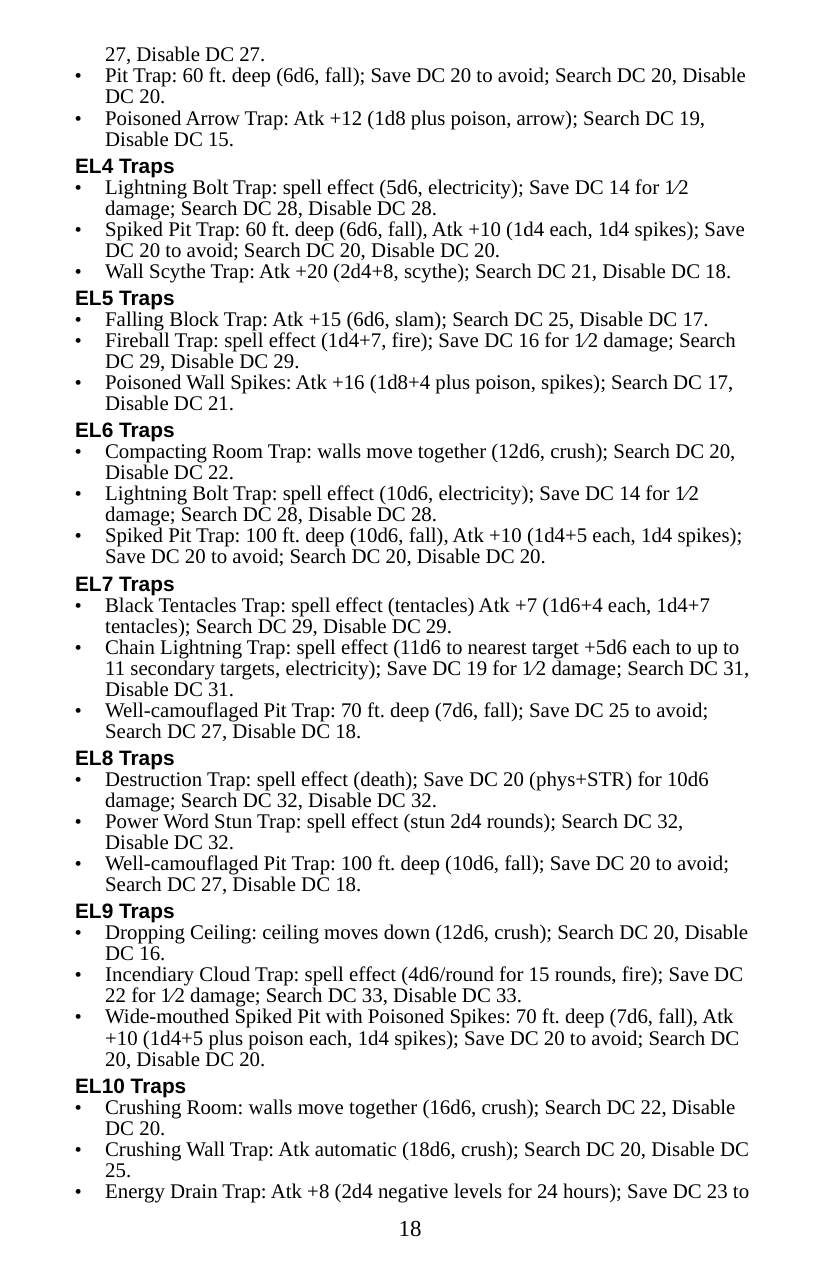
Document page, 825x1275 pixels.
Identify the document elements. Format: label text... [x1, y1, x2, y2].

subtitle EL8 Traps [75, 748, 750, 769]
list Poisoned Arrow Trap: Atk +12 (1d8 plus poison, arrow); Search DC 19, Disable DC 15. [75, 108, 750, 150]
list Poisoned Wall Spikes: Atk +16 (1d8+4 plus poison, spikes); Search DC 17, Disable DC 21. [75, 373, 750, 415]
subtitle EL4 Traps [75, 156, 750, 177]
list Spiked Pit Trap: 100 ft. deep (10d6, fall), Atk +10 (1d4+5 each, 1d4 spikes); Save DC 20 to avoid; Search DC 20, Disable DC 20. [75, 526, 750, 568]
list Crushing Wall Trap: Atk automatic (18d6, crush); Search DC 20, Disable DC 25. [75, 1139, 750, 1181]
list Dropping Ceiling: ceiling moves down (12d6, crush); Search DC 20, Disable DC 16. [75, 923, 750, 965]
list Destruction Trap: spell effect (death); Save DC 20 (phys+STR) for 10d6 damage; Search DC 32, Disable DC 32. [75, 769, 750, 812]
list Compacting Room Trap: walls move together (12d6, crush); Search DC 20, Disable DC 22. [75, 442, 750, 484]
list Falling Block Trap: Atk +15 (6d6, slam); Search DC 25, Disable DC 17. [75, 309, 750, 331]
list Lightning Bolt Trap: spell effect (5d6, electricity); Save DC 14 for 1⁄2 damage; Search DC 28, Disable DC 28. [75, 177, 750, 219]
list Crushing Room: walls move together (16d6, crush); Search DC 22, Disable DC 20. [75, 1097, 750, 1139]
subtitle EL10 Traps [75, 1076, 750, 1097]
list Spiked Pit Trap: 60 ft. deep (6d6, fall), Atk +10 (1d4 each, 1d4 spikes); Save DC 20 to avoid; Search DC 20, Disable DC 20. [75, 219, 750, 261]
list Well-camouflaged Pit Trap: 100 ft. deep (10d6, fall); Save DC 20 to avoid; Search DC 27, Disable DC 18. [75, 854, 750, 896]
list Wall Scythe Trap: Atk +20 (2d4+8, scythe); Search DC 21, Disable DC 18. [75, 261, 750, 282]
list Chain Lightning Trap: spell effect (11d6 to nearest target +5d6 each to up to 11 secondary targets, electricity); Save DC 19 for 1⁄2 damage; Search DC 31, Disable DC 31. [75, 637, 750, 700]
subtitle EL9 Traps [75, 902, 750, 923]
subtitle EL5 Traps [75, 288, 750, 309]
list Power Word Stun Trap: spell effect (stun 2d4 rounds); Search DC 32, Disable DC 32. [75, 812, 750, 854]
list Lightning Bolt Trap: spell effect (10d6, electricity); Save DC 14 for 1⁄2 damage; Search DC 28, Disable DC 28. [75, 484, 750, 526]
subtitle EL7 Traps [75, 574, 750, 595]
list Black Tentacles Trap: spell effect (tentacles) Atk +7 (1d6+4 each, 1d4+7 tentacles); Search DC 29, Disable DC 29. [75, 595, 750, 637]
list Energy Drain Trap: Atk +8 (2d4 negative levels for 24 hours); Save DC 23 to [75, 1181, 750, 1202]
list Incendiary Cloud Trap: spell effect (4d6/round for 15 rounds, fire); Save DC 22 for 1⁄2 damage; Search DC 33, Disable DC 33. [75, 965, 750, 1007]
list 27, Disable DC 27. [75, 45, 750, 66]
list Pit Trap: 60 ft. deep (6d6, fall); Save DC 20 to avoid; Search DC 20, Disable DC 20. [75, 66, 750, 108]
list Well-camouflaged Pit Trap: 70 ft. deep (7d6, fall); Save DC 25 to avoid; Search DC 27, Disable DC 18. [75, 700, 750, 742]
list Wide-mouthed Spiked Pit with Poisoned Spikes: 70 ft. deep (7d6, fall), Atk +10 (1d4+5 plus poison each, 1d4 spikes); Save DC 20 to avoid; Search DC 20, Disable DC 20. [75, 1007, 750, 1070]
list Fireball Trap: spell effect (1d4+7, fire); Save DC 16 for 1⁄2 damage; Search DC 29, Disable DC 29. [75, 331, 750, 373]
subtitle EL6 Traps [75, 421, 750, 442]
